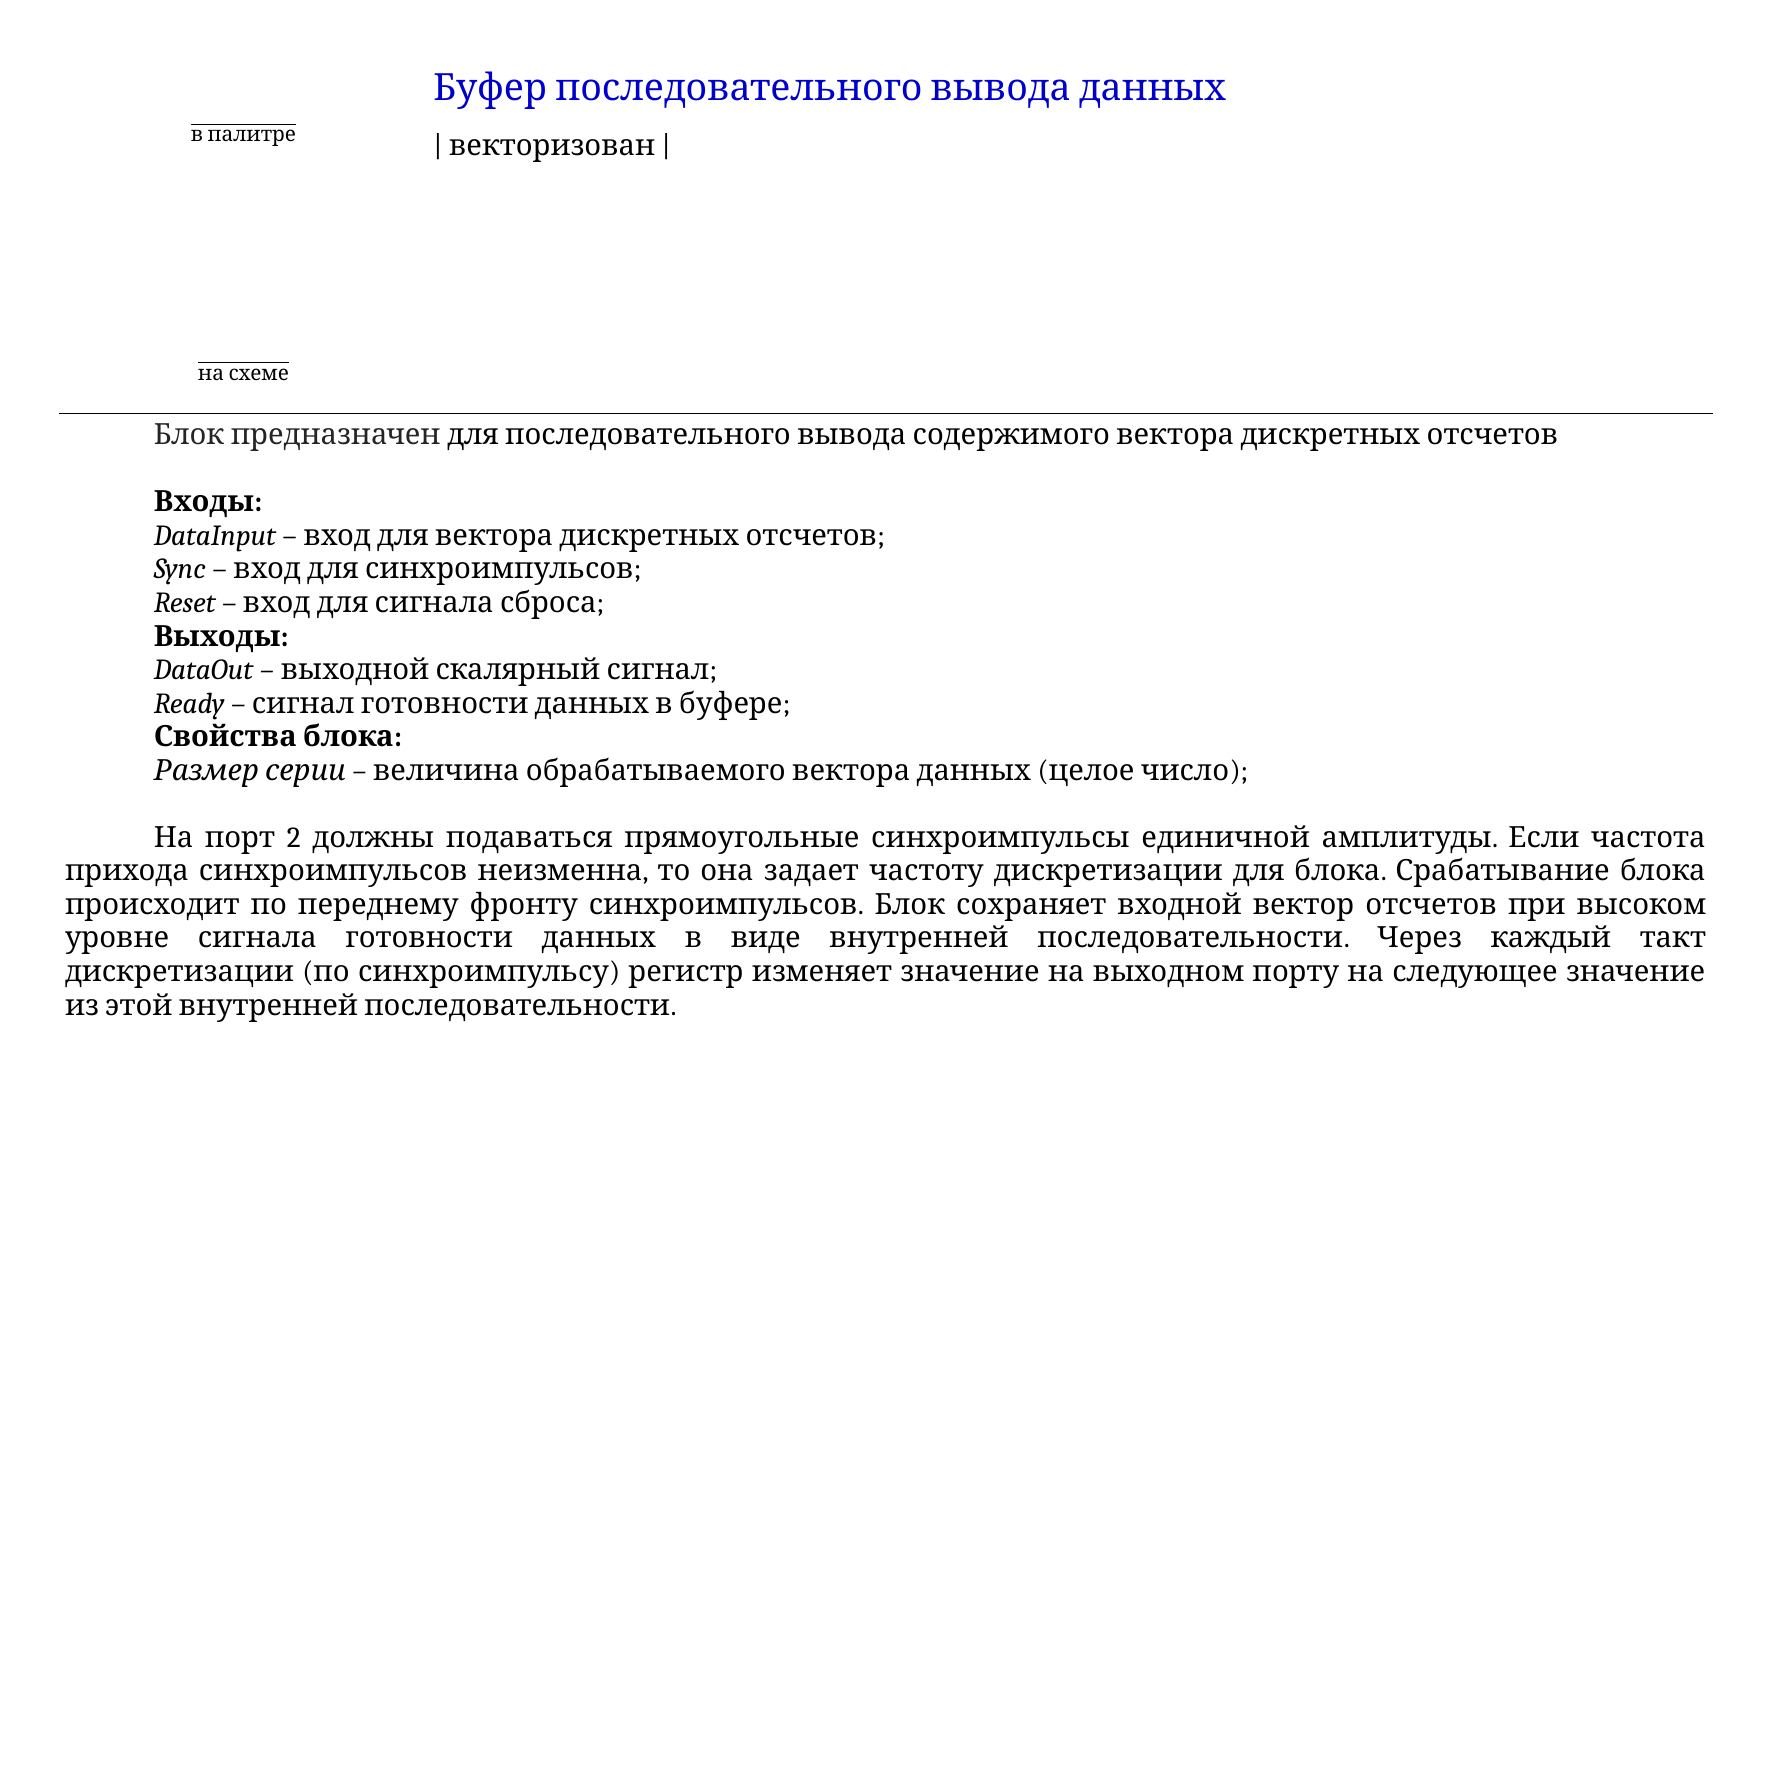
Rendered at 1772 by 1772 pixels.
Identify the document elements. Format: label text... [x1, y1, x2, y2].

table_cell Блок предназначен для последовательного вывода содержимого вектора дискретных отсчетов Входы: DataInput – вход для вектора дискретных отсчетов; Sync – вход для синхроимпульсов; Reset – вход для сигнала сброса; Выходы: DataOut – выходной скалярный сигнал; Ready – сигнал готовности данных в буфере; Свойства блока: Размер серии – величина обрабатываемого вектора данных (целое число); На порт 2 должны подаваться прямоугольные синхроимпульсы единичной амплитуды. Если частота прихода синхроимпульсов неизменна, то она задает частоту дискретизации для блока. Срабатывание блока происходит по переднему фронту синхроимпульсов. Блок сохраняет входной вектор отсчетов при высоком уровне сигнала готовности данных в виде внутренней последовательности. Через каждый такт дискретизации (по синхроимпульсу) регистр изменяет значение на выходном порту на следующее значение из этой внутренней последовательности. [59, 414, 1713, 1028]
table_header [59, 59, 427, 117]
table_header Буфер последовательного вывода данных [428, 59, 1713, 117]
table_cell [428, 174, 1713, 356]
table_cell [59, 174, 427, 356]
table_cell [428, 356, 1713, 413]
table_cell в палитре [59, 117, 427, 174]
table_cell | векторизован | [428, 117, 1713, 174]
table_cell на схеме [59, 356, 427, 413]
